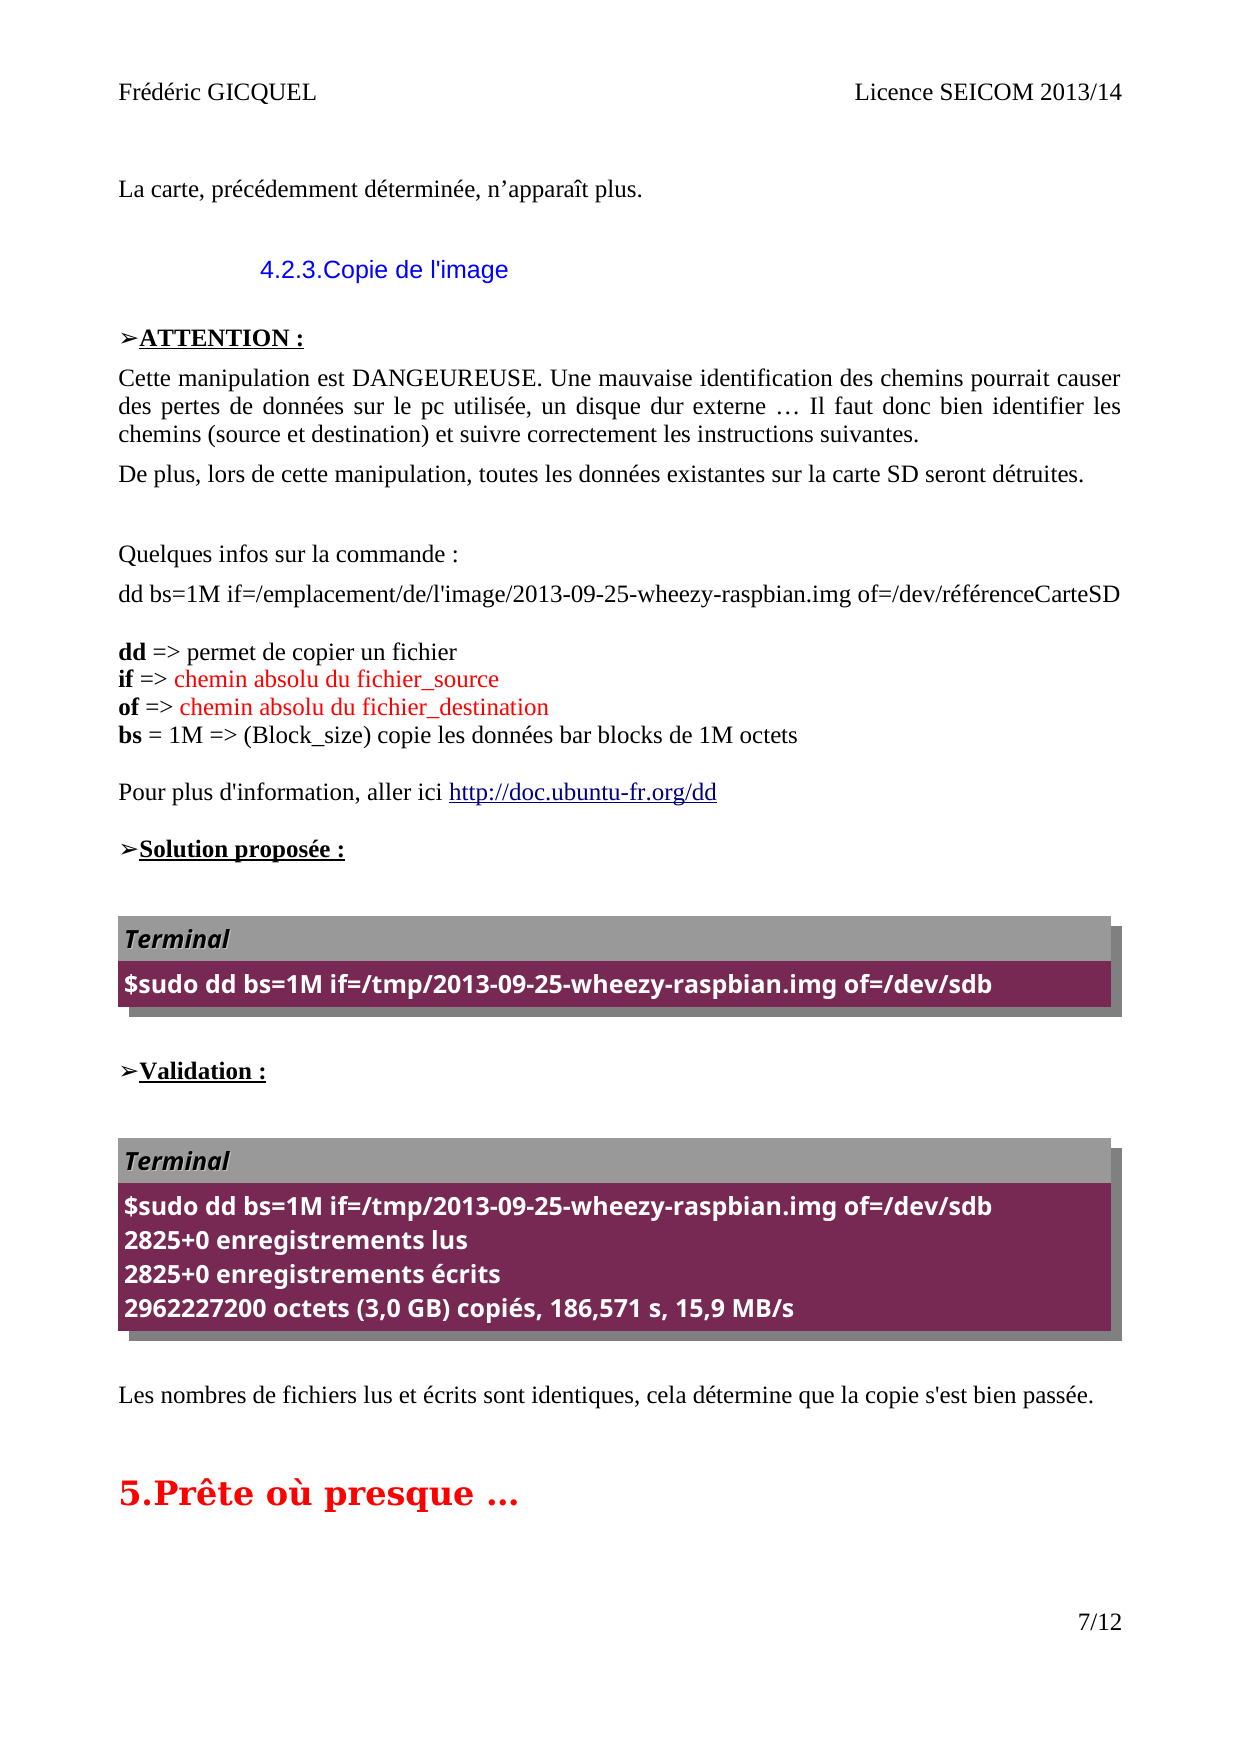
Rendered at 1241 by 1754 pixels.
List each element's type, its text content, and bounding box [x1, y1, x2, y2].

subtitle 4.2.3.Copie de l'image [260, 256, 1122, 284]
text of => chemin absolu du fichier_destination [118, 693, 1122, 721]
text De plus, lors de cette manipulation, toutes les données existantes sur la carte SD seront détruites. [118, 460, 1122, 488]
text dd bs=1M if=/emplacement/de/l'image/2013-09-25-wheezy-raspbian.img of=/dev/référenceCarteSD [118, 581, 1122, 608]
text La carte, précédemment déterminée, n’apparaît plus. [118, 176, 1122, 203]
text dd => permet de copier un fichier [118, 638, 1122, 666]
text ➢ATTENTION : [118, 324, 1122, 352]
text Les nombres de fichiers lus et écrits sont identiques, cela détermine que la copie s'est bien passée. [118, 1381, 1122, 1409]
table_header Terminal [118, 1138, 1111, 1183]
text if => chemin absolu du fichier_source [118, 666, 1122, 693]
table_cell $sudo dd bs=1M if=/tmp/2013-09-25-wheezy-raspbian.img of=/dev/sdb [118, 961, 1111, 1007]
text ➢Validation : [118, 1057, 1122, 1085]
table_cell $sudo dd bs=1M if=/tmp/2013-09-25-wheezy-raspbian.img of=/dev/sdb 2825+0 enregistrements lus 2825+0 enregistrements écrits 2962227200 octets (3,0 GB) copiés, 186,571 s, 15,9 MB/s [118, 1183, 1111, 1331]
subtitle 5.Prête où presque … [118, 1474, 1122, 1514]
text Cette manipulation est DANGEUREUSE. Une mauvaise identification des chemins pourrait causer des pertes de données sur le pc utilisée, un disque dur externe … Il faut donc bien identifier les chemins (source et destination) et suivre correctement les instructions suivantes. [118, 364, 1122, 447]
text Pour plus d'information, aller ici http://doc.ubuntu-fr.org/dd [118, 778, 1122, 806]
text bs = 1M => (Block_size) copie les données bar blocks de 1M octets [118, 721, 1122, 749]
table_header Terminal [118, 916, 1111, 961]
text Quelques infos sur la commande : [118, 540, 1122, 568]
text ➢Solution proposée : [118, 835, 1122, 863]
